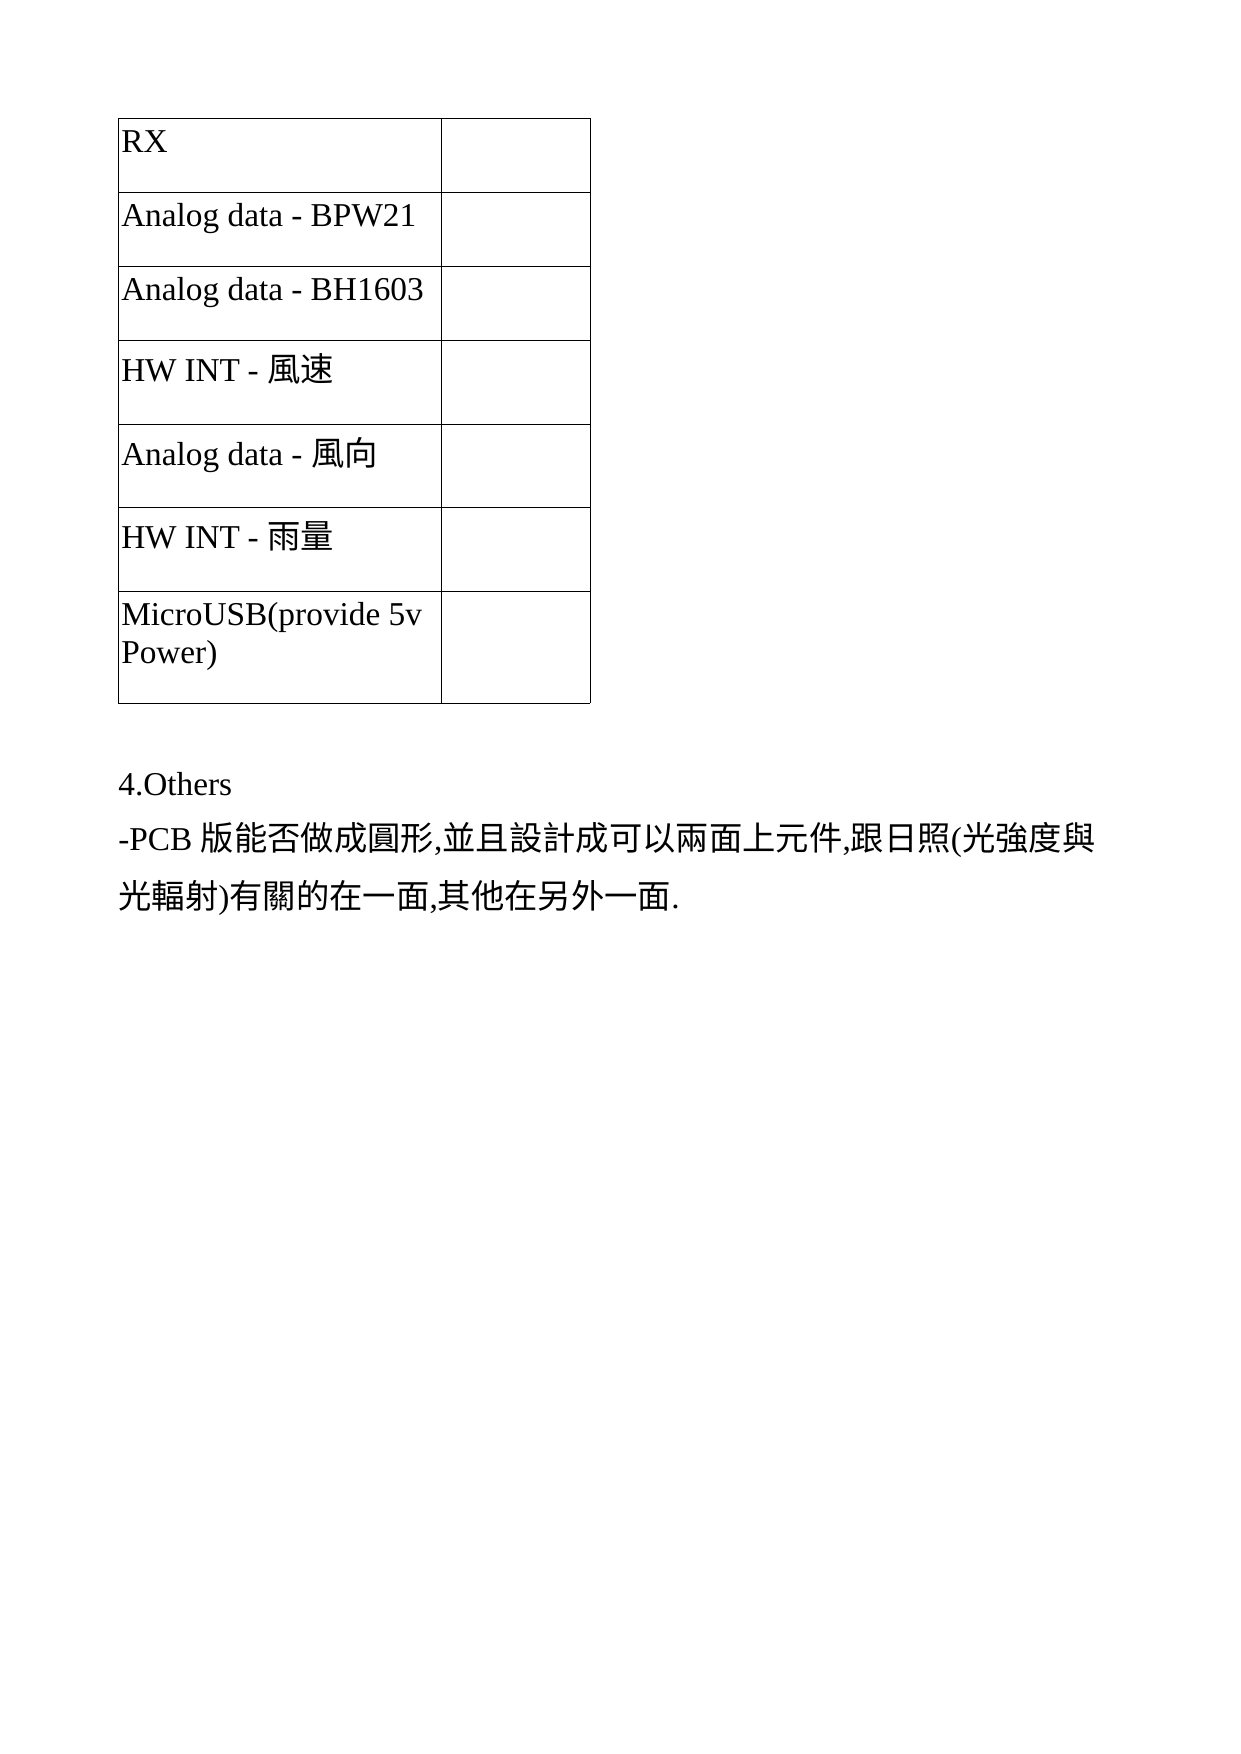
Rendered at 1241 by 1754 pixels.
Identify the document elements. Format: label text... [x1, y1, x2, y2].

table_cell Analog data - BPW21 [119, 193, 441, 266]
table_cell [442, 267, 590, 340]
table_cell Analog data - BH1603 [119, 267, 441, 340]
table_cell HW INT - 雨量 [119, 508, 441, 591]
table_cell [442, 341, 590, 423]
table_cell [442, 425, 590, 507]
table_cell [442, 508, 590, 591]
table_cell RX [119, 119, 441, 192]
text 4.Others -PCB 版能否做成圓形,並且設計成可以兩面上元件,跟日照(光強度與光輻射)有關的在一面,其他在另外一面. [118, 764, 1122, 918]
table_cell HW INT - 風速 [119, 341, 441, 423]
table_cell MicroUSB(provide 5v Power) [119, 592, 441, 703]
table_cell [442, 193, 590, 266]
table_cell [442, 119, 590, 192]
table_cell Analog data - 風向 [119, 425, 441, 507]
table_cell [442, 592, 590, 703]
